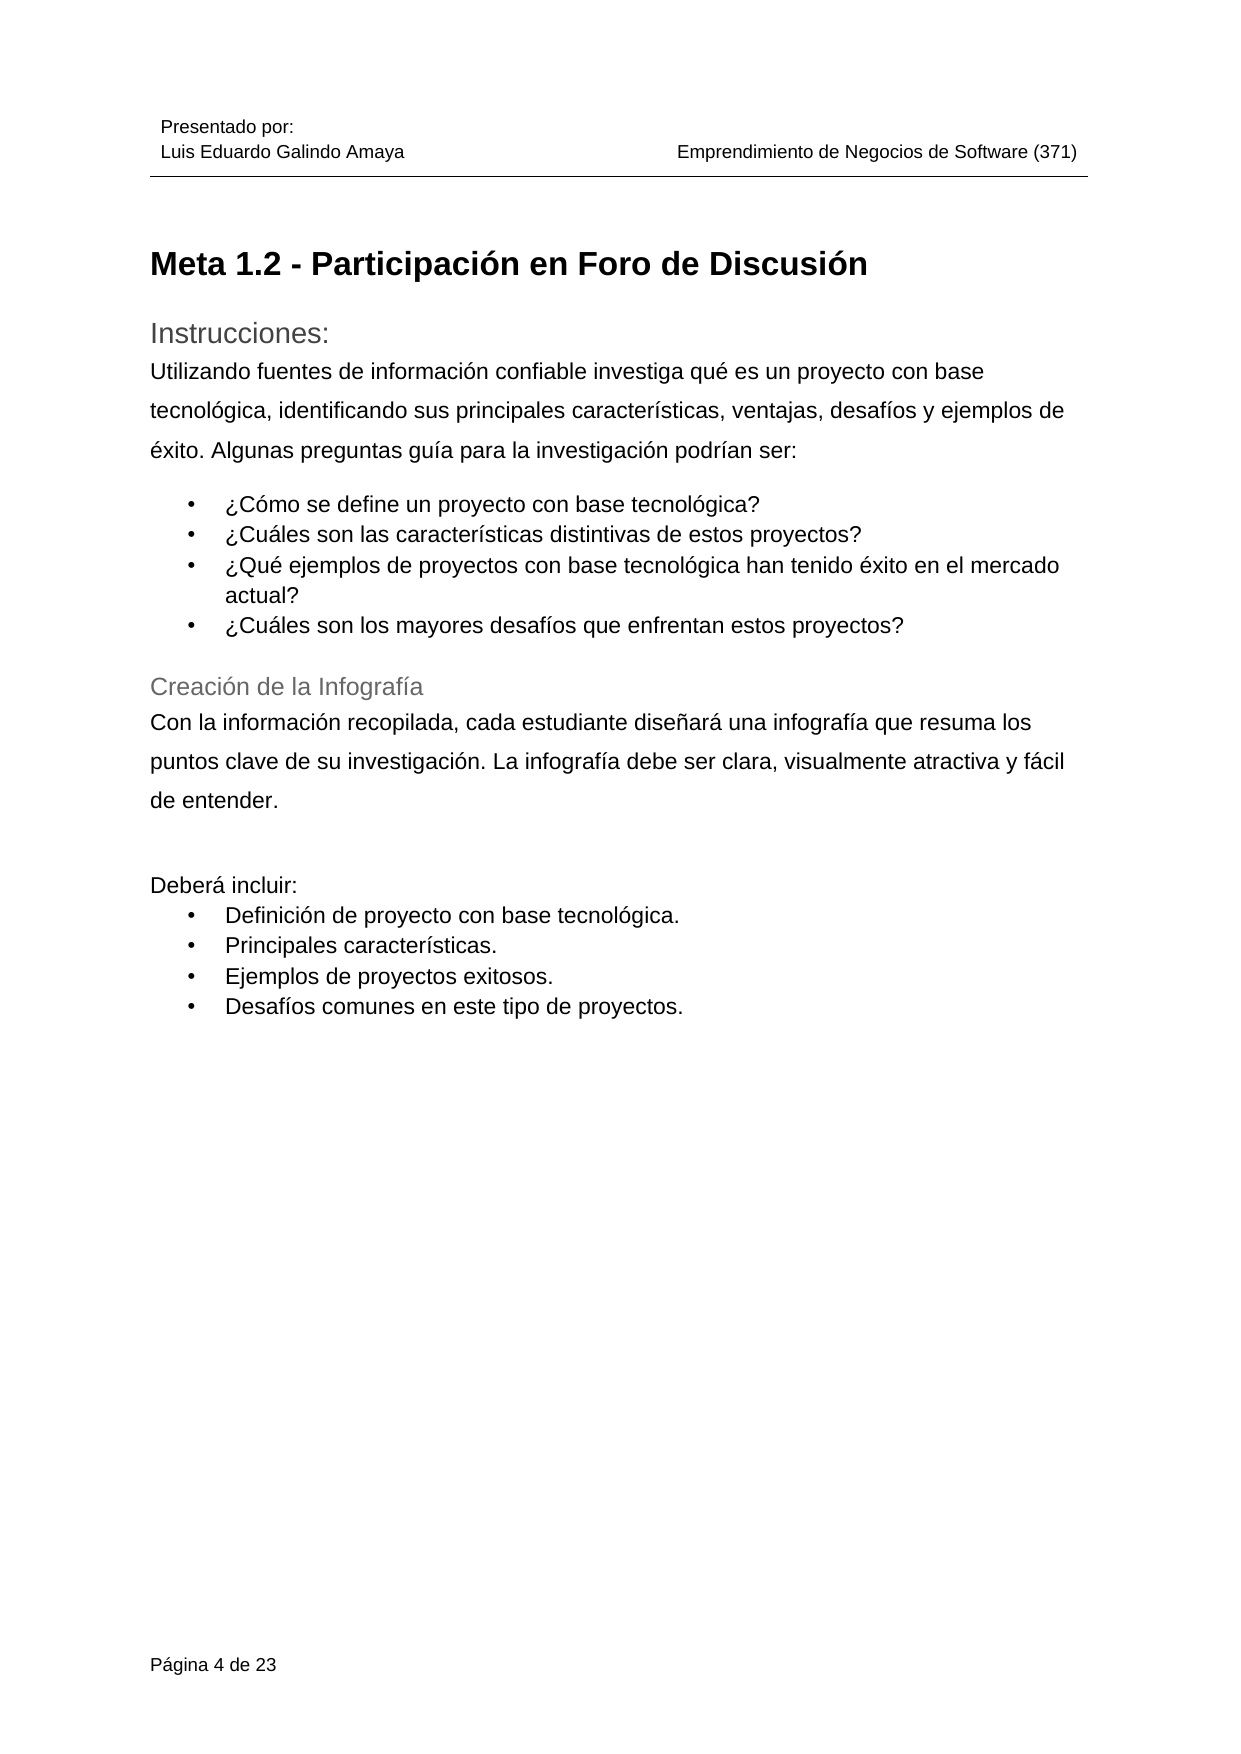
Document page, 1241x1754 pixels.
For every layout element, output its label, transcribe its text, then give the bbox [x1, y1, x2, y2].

list Desafíos comunes en este tipo de proyectos. [187, 993, 1090, 1019]
text Con la información recopilada, cada estudiante diseñará una infografía que resuma los puntos clave de su investigación. La infografía debe ser clara, visualmente atractiva y fácil de entender. [150, 708, 1090, 814]
subtitle Meta 1.2 - Participación en Foro de Discusión [150, 244, 1090, 283]
list Definición de proyecto con base tecnológica. [187, 902, 1090, 928]
list Principales características. [187, 932, 1090, 959]
subtitle Instrucciones: [150, 316, 1090, 350]
list Ejemplos de proyectos exitosos. [187, 963, 1090, 989]
list ¿Qué ejemplos de proyectos con base tecnológica han tenido éxito en el mercado actual? [187, 552, 1090, 608]
text Deberá incluir: [150, 872, 1090, 898]
list ¿Cuáles son las características distintivas de estos proyectos? [187, 521, 1090, 548]
subtitle Creación de la Infografía [150, 671, 1090, 700]
list ¿Cómo se define un proyecto con base tecnológica? [187, 491, 1090, 518]
list ¿Cuáles son los mayores desafíos que enfrentan estos proyectos? [187, 612, 1090, 638]
text Utilizando fuentes de información confiable investiga qué es un proyecto con base tecnológica, identificando sus principales características, ventajas, desafíos y ejemplos de éxito. Algunas preguntas guía para la investigación podrían ser: [150, 358, 1090, 463]
